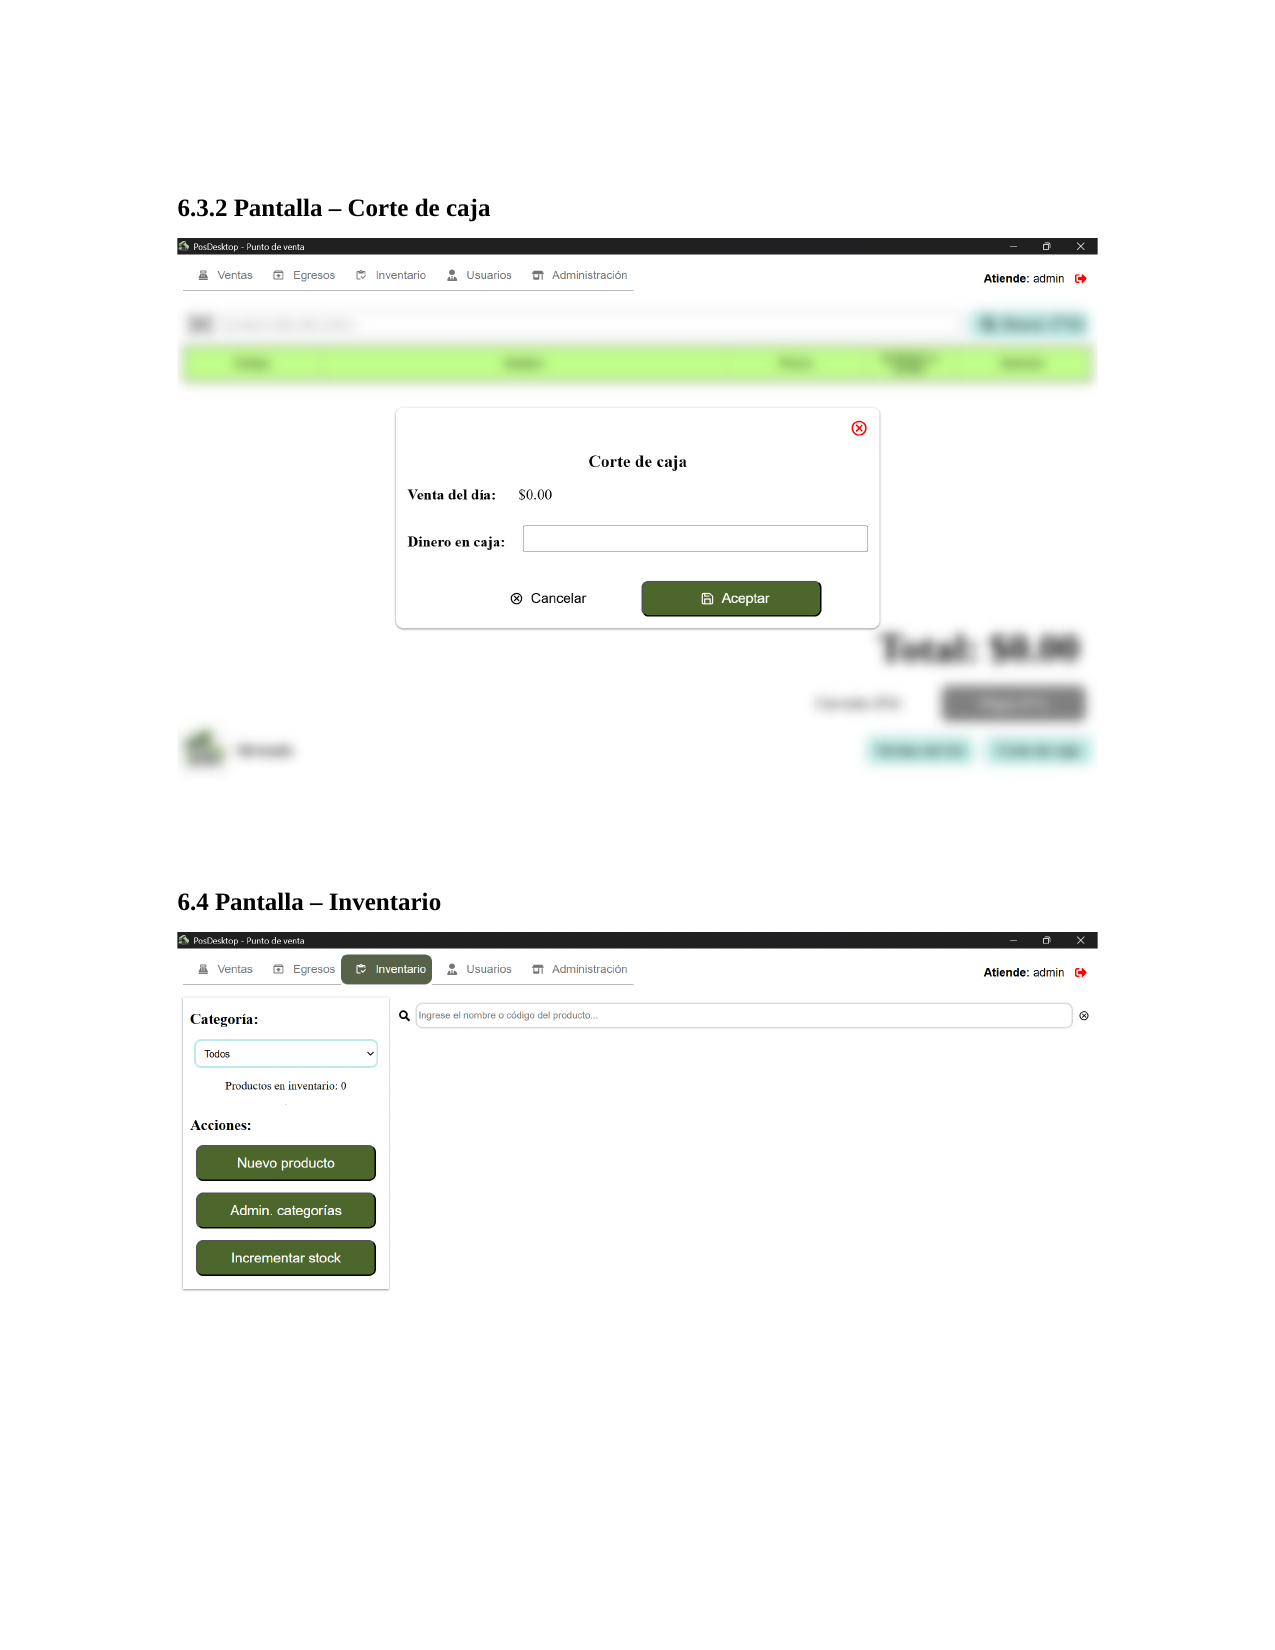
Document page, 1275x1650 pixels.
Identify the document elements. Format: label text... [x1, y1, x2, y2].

text 6.4 Pantalla – Inventario [177, 887, 1098, 916]
text 6.3.2 Pantalla – Corte de caja [177, 193, 1098, 222]
picture [177, 238, 1098, 780]
picture [177, 932, 1098, 1473]
